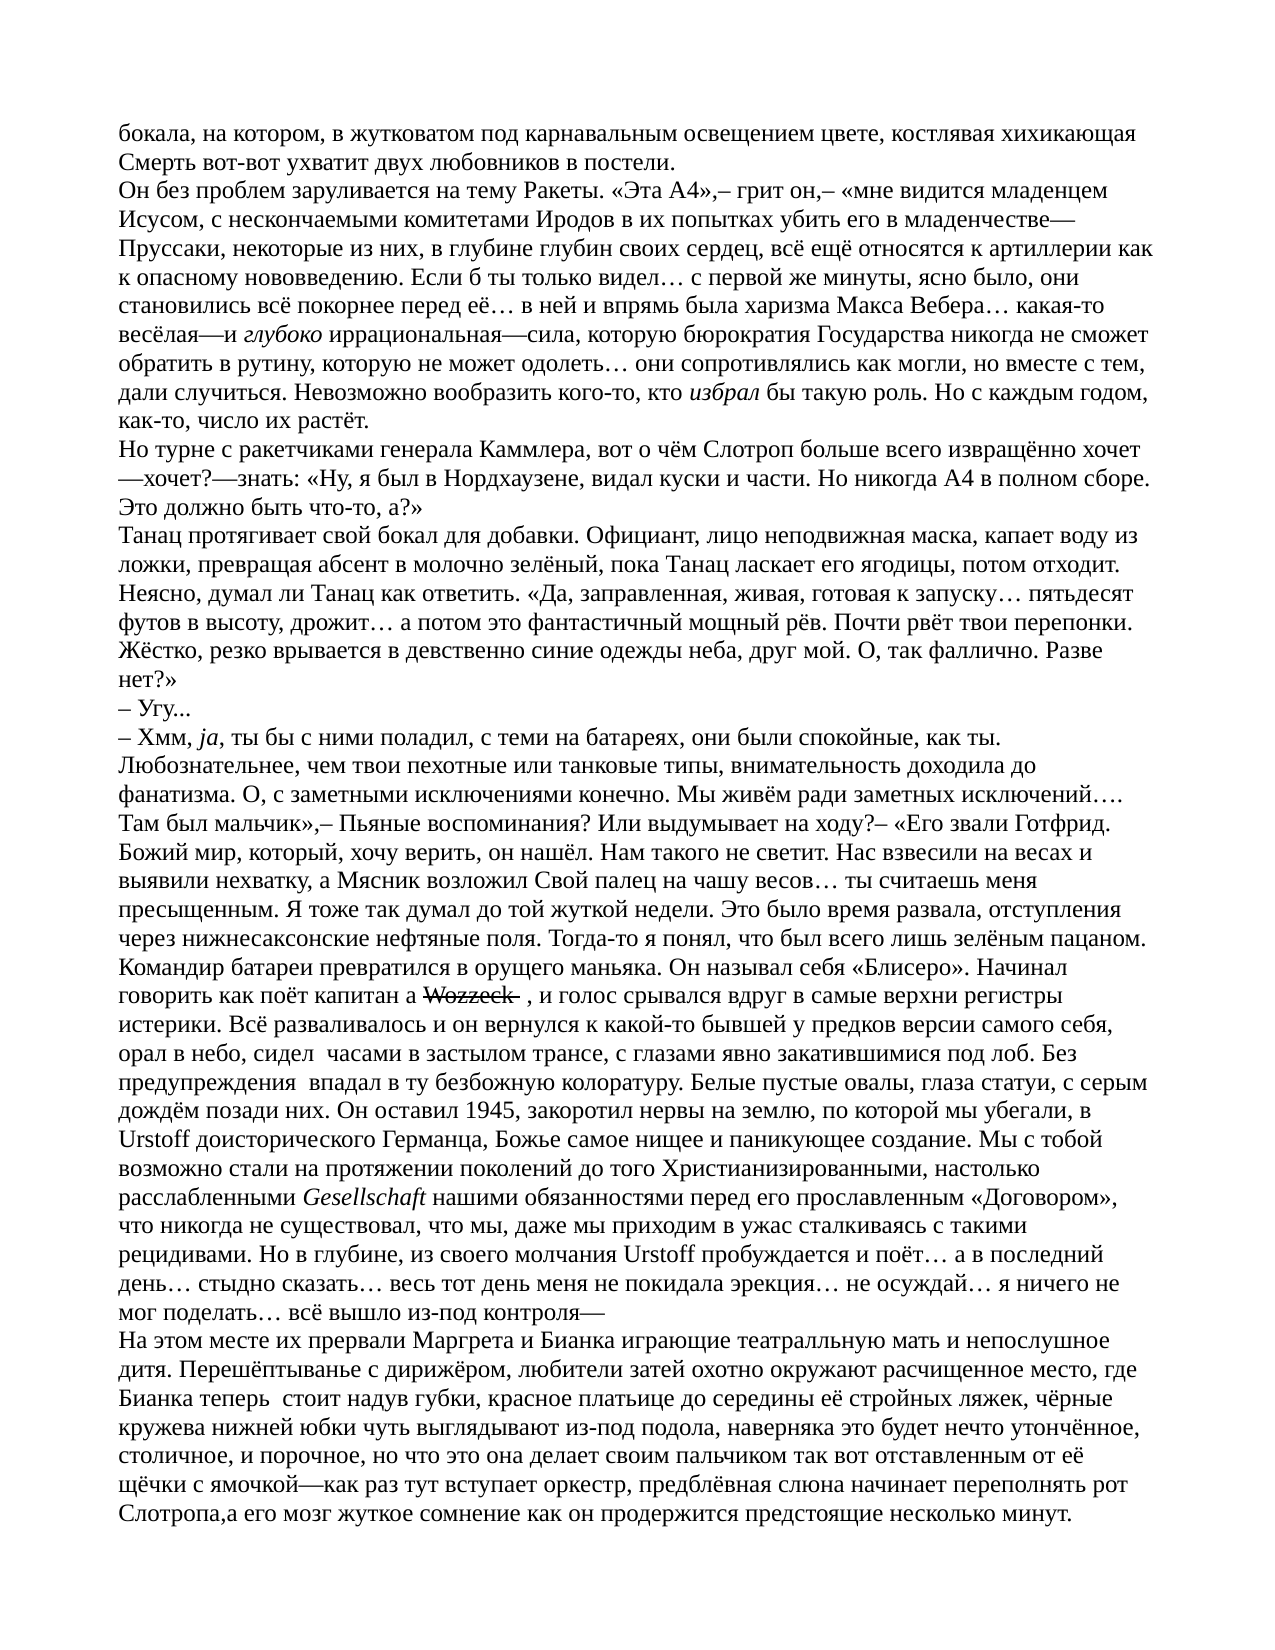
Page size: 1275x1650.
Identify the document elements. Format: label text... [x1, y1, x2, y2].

text Танац протягивает свой бокал для добавки. Официант, лицо неподвижная маска, капает воду из ложки, превращая абсент в молочно зелёный, пока Танац ласкает его ягодицы, потом отходит. Неясно, думал ли Танац как ответить. «Да, заправленная, живая, готовая к запуску… пятьдесят футов в высоту, дрожит… а потом это фантастичный мощный рёв. Почти рвёт твои перепонки. Жёстко, резко врывается в девственно синие одежды неба, друг мой. О, так фаллично. Разве нет?» [118, 521, 1157, 693]
text – Угу... [118, 693, 1157, 722]
text Он без проблем заруливается на тему Ракеты. «Эта А4»,– грит он,– «мне видится младенцем Исусом, с нескончаемыми комитетами Иродов в их попытках убить его в младенчестве—Пруссаки, некоторые из них, в глубине глубин своих сердец, всё ещё относятся к артиллерии как к опасному нововведению. Если б ты только видел… с первой же минуты, ясно было, они становились всё покорнее перед её… в ней и впрямь была харизма Макса Вебера… какая-то весёлая—и глубоко иррациональная—сила, которую бюрократия Государства никогда не сможет обратить в рутину, которую не может одолеть… они сопротивлялись как могли, но вместе с тем, дали случиться. Невозможно вообразить кого-то, кто избрал бы такую роль. Но с каждым годом, как-то, число их растёт. [118, 176, 1157, 434]
text – Хмм, ja, ты бы с ними поладил, с теми на батареях, они были спокойные, как ты. Любознательнее, чем твои пехотные или танковые типы, внимательность доходила до фанатизма. О, с заметными исключениями конечно. Мы живём ради заметных исключений…. Там был мальчик»,– Пьяные воспоминания? Или выдумывает на ходу?– «Его звали Готфрид. Божий мир, который, хочу верить, он нашёл. Нам такого не светит. Нас взвесили на весах и выявили нехватку, а Мясник возложил Свой палец на чашу весов… ты считаешь меня пресыщенным. Я тоже так думал до той жуткой недели. Это было время развала, отступления через нижнесаксонские нефтяные поля. Тогда-то я понял, что был всего лишь зелёным пацаном. Командир батареи превратился в орущего маньяка. Он называл себя «Блисеро». Начинал говорить как поёт капитан а Wozzeck , и голос срывался вдруг в самые верхни регистры истерики. Всё разваливалось и он вернулся к какой-то бывшей у предков версии самого себя, орал в небо, сидел часами в застылом трансе, с глазами явно закатившимися под лоб. Без предупреждения впадал в ту безбожную колоратуру. Белые пустые овалы, глаза статуи, с серым дождём позади них. Он оставил 1945, закоротил нервы на землю, по которой мы убегали, в Urstoff доисторического Германца, Божье самое нищее и паникующее создание. Мы с тобой возможно стали на протяжении поколений до того Христианизированными, настолько расслабленными Gesellschaft нашими обязанностями перед его прославленным «Договором», что никогда не существовал, что мы, даже мы приходим в ужас сталкиваясь с такими рецидивами. Но в глубине, из своего молчания Urstoff пробуждается и поёт… а в последний день… стыдно сказать… весь тот день меня не покидала эрекция… не осуждай… я ничего не мог поделать… всё вышло из-под контроля— [118, 722, 1157, 1326]
text На этом месте их прервали Маргрета и Бианка играющие театралльную мать и непослушное дитя. Перешёптыванье с дирижёром, любители затей охотно окружают расчищенное место, где Бианка теперь стоит надув губки, красное платьице до середины её стройных ляжек, чёрные кружева нижней юбки чуть выглядывают из-под подола, наверняка это будет нечто утончённое, столичное, и порочное, но что это она делает своим пальчиком так вот отставленным от её щёчки с ямочкой—как раз тут вступает оркестр, предблёвная слюна начинает переполнять рот Слотропа,а его мозг жуткое сомнение как он продержится предстоящие несколько минут. [118, 1326, 1157, 1527]
text бокала, на котором, в жутковатом под карнавальным освещением цвете, костлявая хихикающая Смерть вот-вот ухватит двух любовников в постели. [118, 118, 1157, 176]
text Но турне с ракетчиками генерала Каммлера, вот о чём Слотроп больше всего извращённо хочет—хочет?—знать: «Ну, я был в Нордхаузене, видал куски и части. Но никогда А4 в полном сборе. Это должно быть что-то, а?» [118, 434, 1157, 521]
